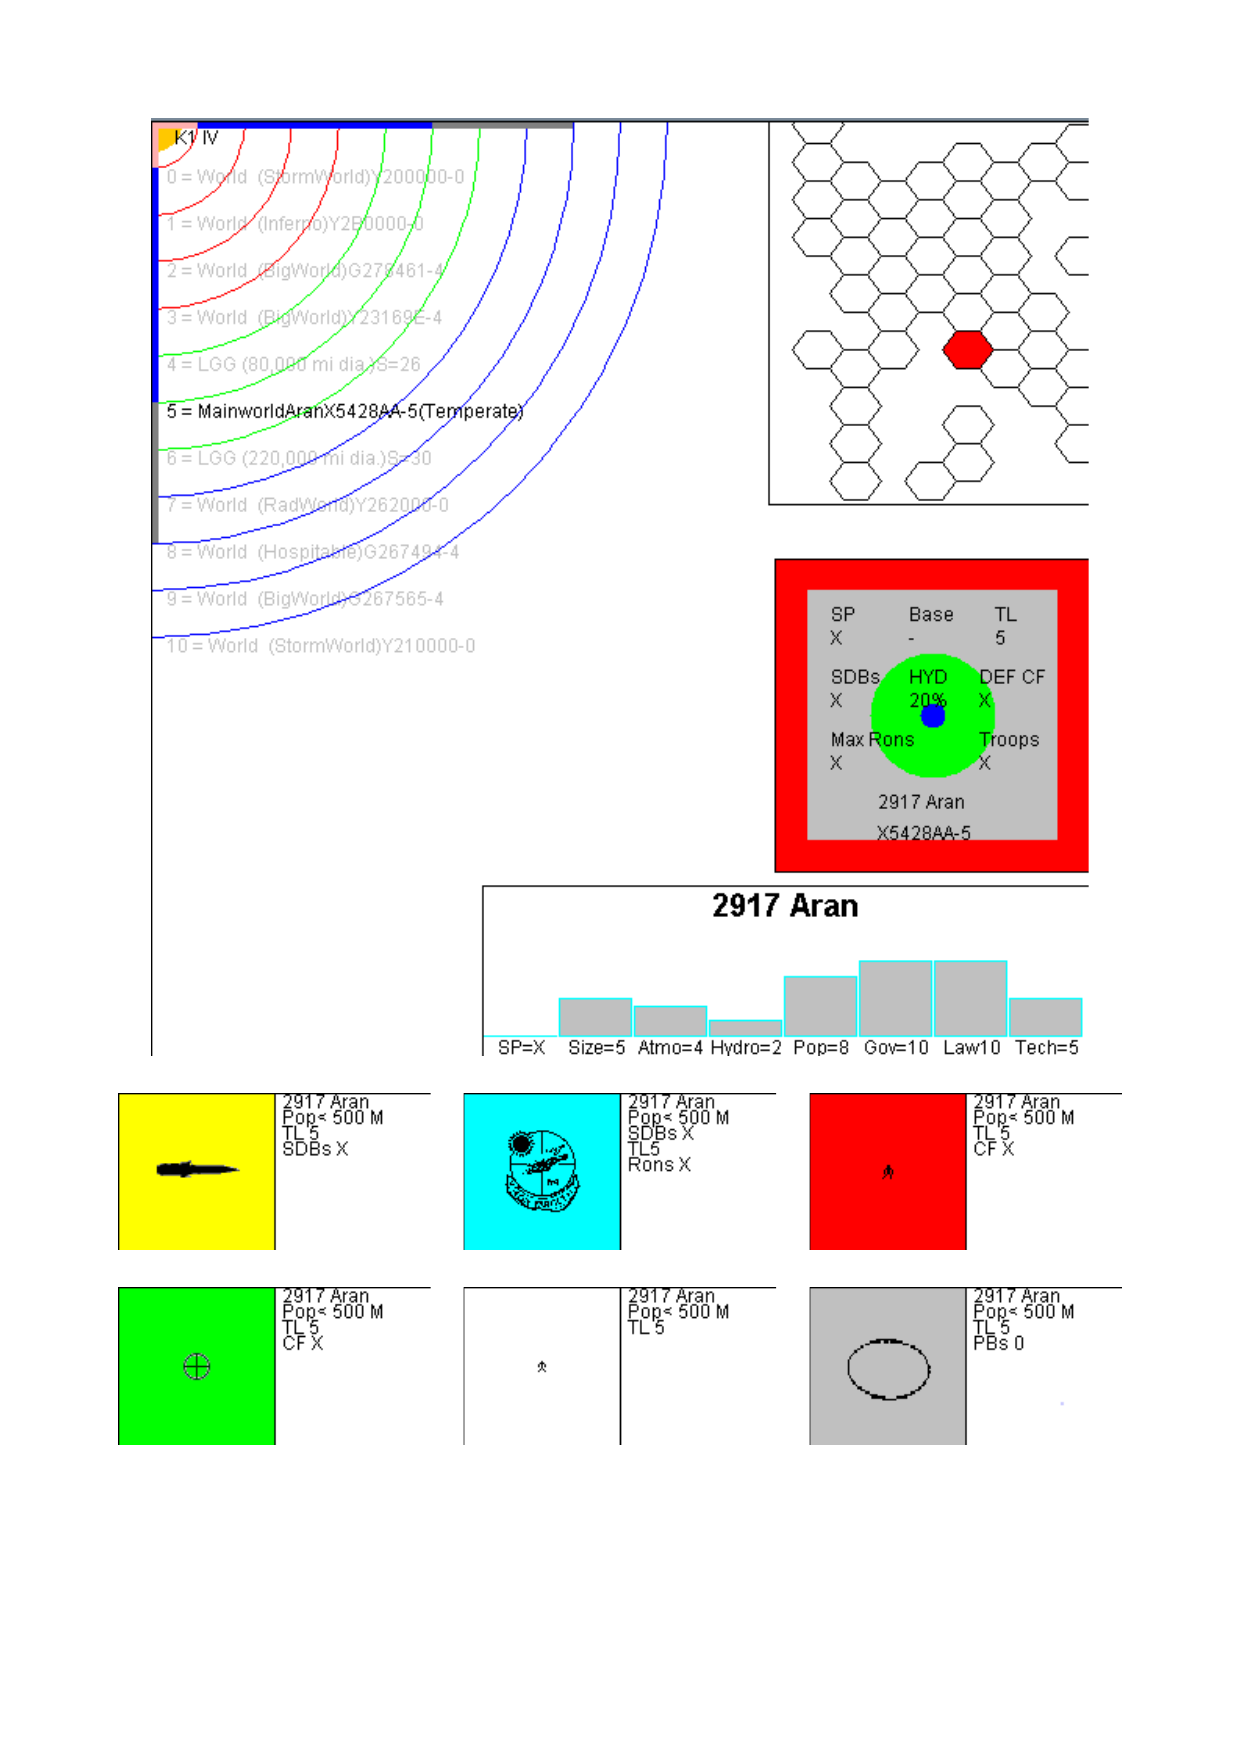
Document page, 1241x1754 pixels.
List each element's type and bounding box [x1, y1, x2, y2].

picture [151, 118, 1089, 1056]
picture [118, 1287, 431, 1445]
picture [809, 1093, 1122, 1250]
picture [118, 1093, 431, 1250]
picture [463, 1093, 777, 1250]
picture [463, 1287, 777, 1445]
picture [809, 1287, 1122, 1445]
